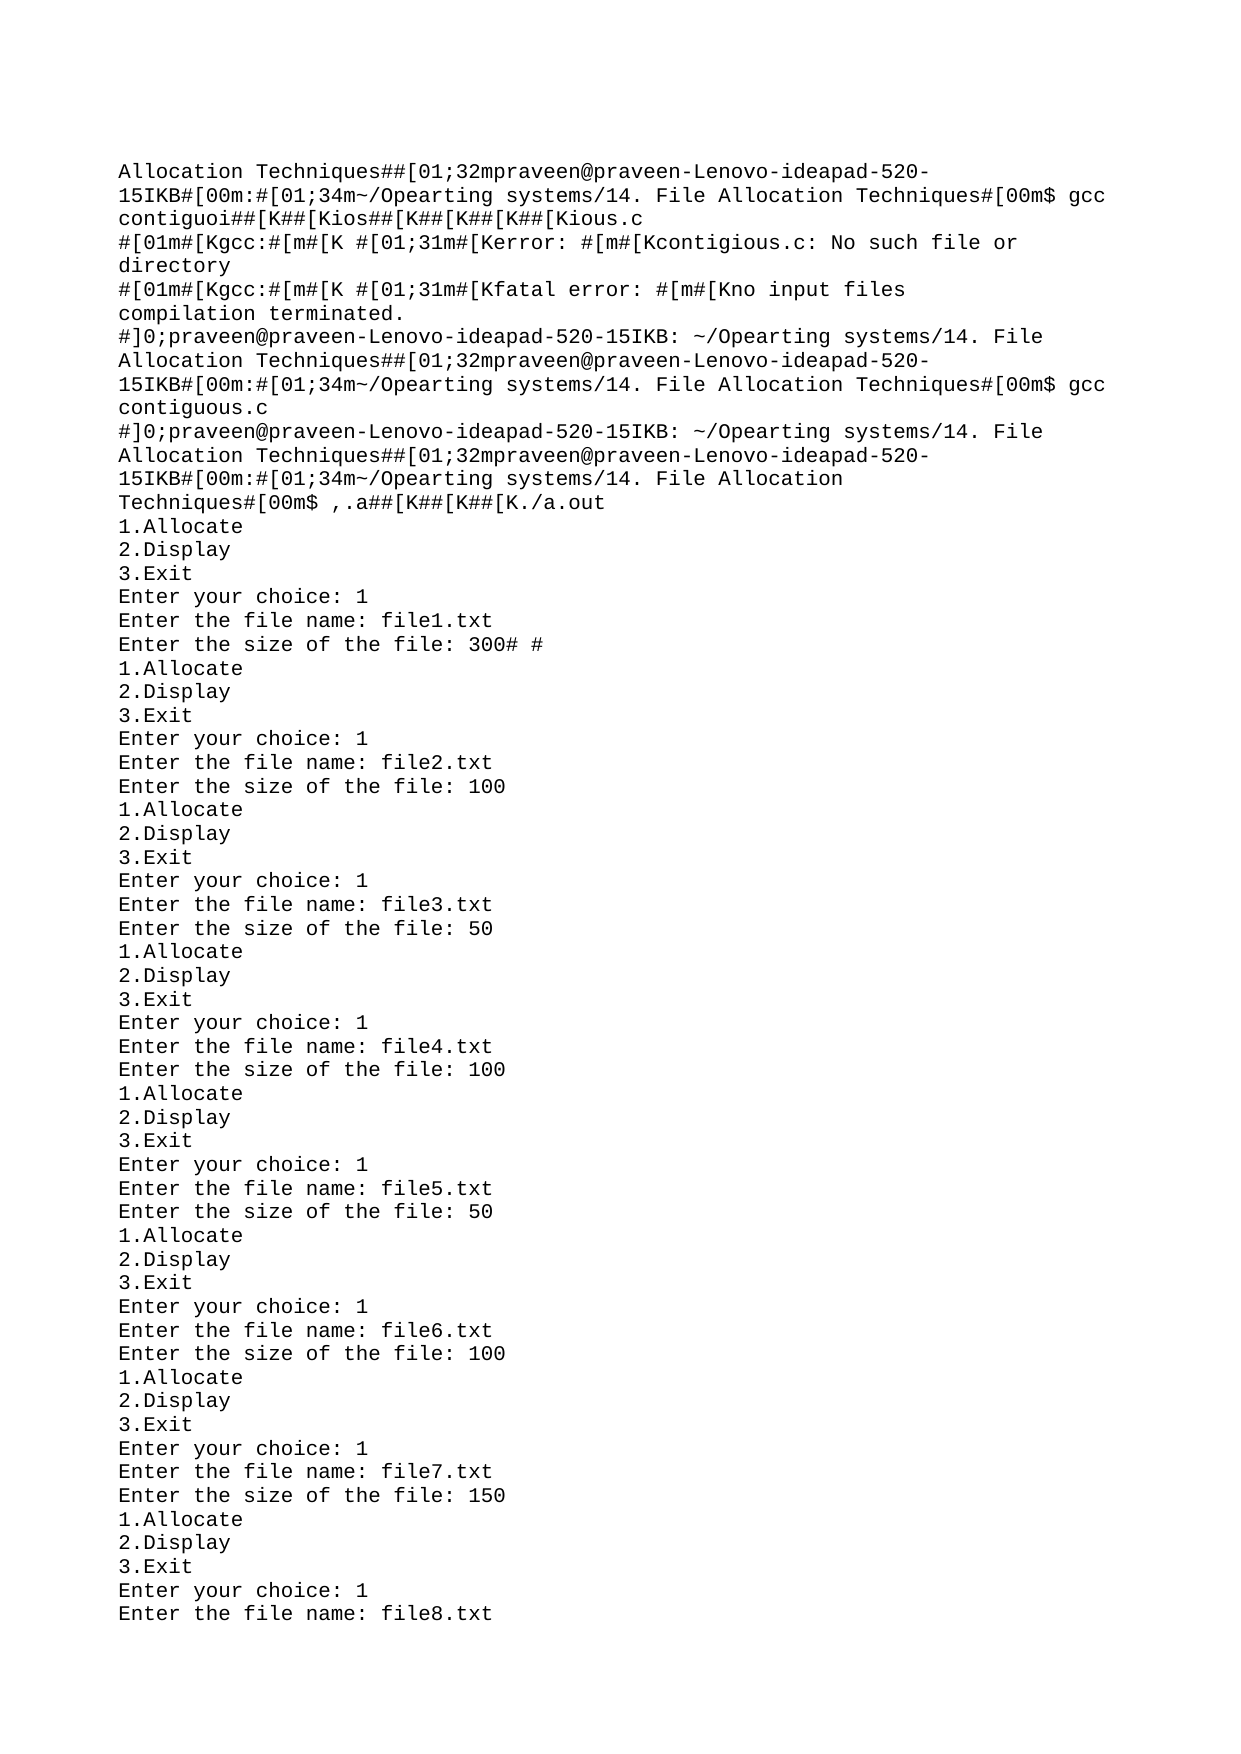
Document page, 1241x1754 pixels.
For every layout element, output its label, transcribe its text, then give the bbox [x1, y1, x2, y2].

text Enter your choice: 1 [118, 1296, 1122, 1319]
text 3.Exit [118, 563, 1122, 587]
text 2.Display [118, 1249, 1122, 1272]
text #[01m#[Kgcc:#[m#[K #[01;31m#[Kerror: #[m#[Kcontigious.c: No such file or directory [118, 232, 1122, 279]
text 1.Allocate [118, 1083, 1122, 1107]
text 2.Display [118, 1391, 1122, 1414]
text Enter the size of the file: 50 [118, 1201, 1122, 1225]
text 3.Exit [118, 1414, 1122, 1438]
text 2.Display [118, 1532, 1122, 1556]
text 1.Allocate [118, 657, 1122, 681]
text Enter the size of the file: 100 [118, 776, 1122, 799]
text Enter your choice: 1 [118, 870, 1122, 894]
text Enter your choice: 1 [118, 728, 1122, 752]
text #[01m#[Kgcc:#[m#[K #[01;31m#[Kfatal error: #[m#[Kno input files [118, 279, 1122, 303]
text Enter the file name: file1.txt [118, 610, 1122, 634]
text Enter the size of the file: 100 [118, 1343, 1122, 1367]
text 1.Allocate [118, 1225, 1122, 1249]
text #]0;praveen@praveen-Lenovo-ideapad-520-15IKB: ~/Opearting systems/14. File Allocation Techniques##[01;32mpraveen@praveen-Lenovo-ideapad-520-15IKB#[00m:#[01;34m~/Opearting systems/14. File Allocation Techniques#[00m$ gcc contiguous.c [118, 326, 1122, 421]
text 2.Display [118, 1107, 1122, 1130]
text Enter the file name: file2.txt [118, 752, 1122, 776]
text 3.Exit [118, 705, 1122, 728]
text Enter your choice: 1 [118, 1438, 1122, 1461]
text Allocation Techniques##[01;32mpraveen@praveen-Lenovo-ideapad-520-15IKB#[00m:#[01;34m~/Opearting systems/14. File Allocation Techniques#[00m$ gcc contiguoi##[K##[Kios##[K##[K##[K##[Kious.c [118, 161, 1122, 232]
text Enter the file name: file3.txt [118, 894, 1122, 918]
text 1.Allocate [118, 516, 1122, 539]
text 1.Allocate [118, 1509, 1122, 1532]
text Enter your choice: 1 [118, 1012, 1122, 1036]
text 3.Exit [118, 1272, 1122, 1296]
text Enter your choice: 1 [118, 587, 1122, 610]
text Enter the file name: file4.txt [118, 1036, 1122, 1059]
text 1.Allocate [118, 1367, 1122, 1391]
text Enter the size of the file: 50 [118, 918, 1122, 941]
text 2.Display [118, 965, 1122, 988]
text 1.Allocate [118, 941, 1122, 965]
text Enter the file name: file7.txt [118, 1461, 1122, 1485]
text Enter the file name: file6.txt [118, 1319, 1122, 1343]
text Enter the file name: file8.txt [118, 1603, 1122, 1627]
text Enter the size of the file: 300# # [118, 634, 1122, 657]
text Enter the file name: file5.txt [118, 1178, 1122, 1201]
text #]0;praveen@praveen-Lenovo-ideapad-520-15IKB: ~/Opearting systems/14. File Allocation Techniques##[01;32mpraveen@praveen-Lenovo-ideapad-520-15IKB#[00m:#[01;34m~/Opearting systems/14. File Allocation Techniques#[00m$ ,.a##[K##[K##[K./a.out [118, 421, 1122, 516]
text 3.Exit [118, 1556, 1122, 1580]
text Enter the size of the file: 100 [118, 1059, 1122, 1083]
text 3.Exit [118, 988, 1122, 1012]
text Enter the size of the file: 150 [118, 1485, 1122, 1509]
text 1.Allocate [118, 799, 1122, 823]
text Enter your choice: 1 [118, 1154, 1122, 1178]
text 2.Display [118, 681, 1122, 705]
text 2.Display [118, 823, 1122, 847]
text 3.Exit [118, 847, 1122, 870]
text 3.Exit [118, 1130, 1122, 1154]
text compilation terminated. [118, 303, 1122, 326]
text Enter your choice: 1 [118, 1580, 1122, 1603]
text 2.Display [118, 539, 1122, 563]
